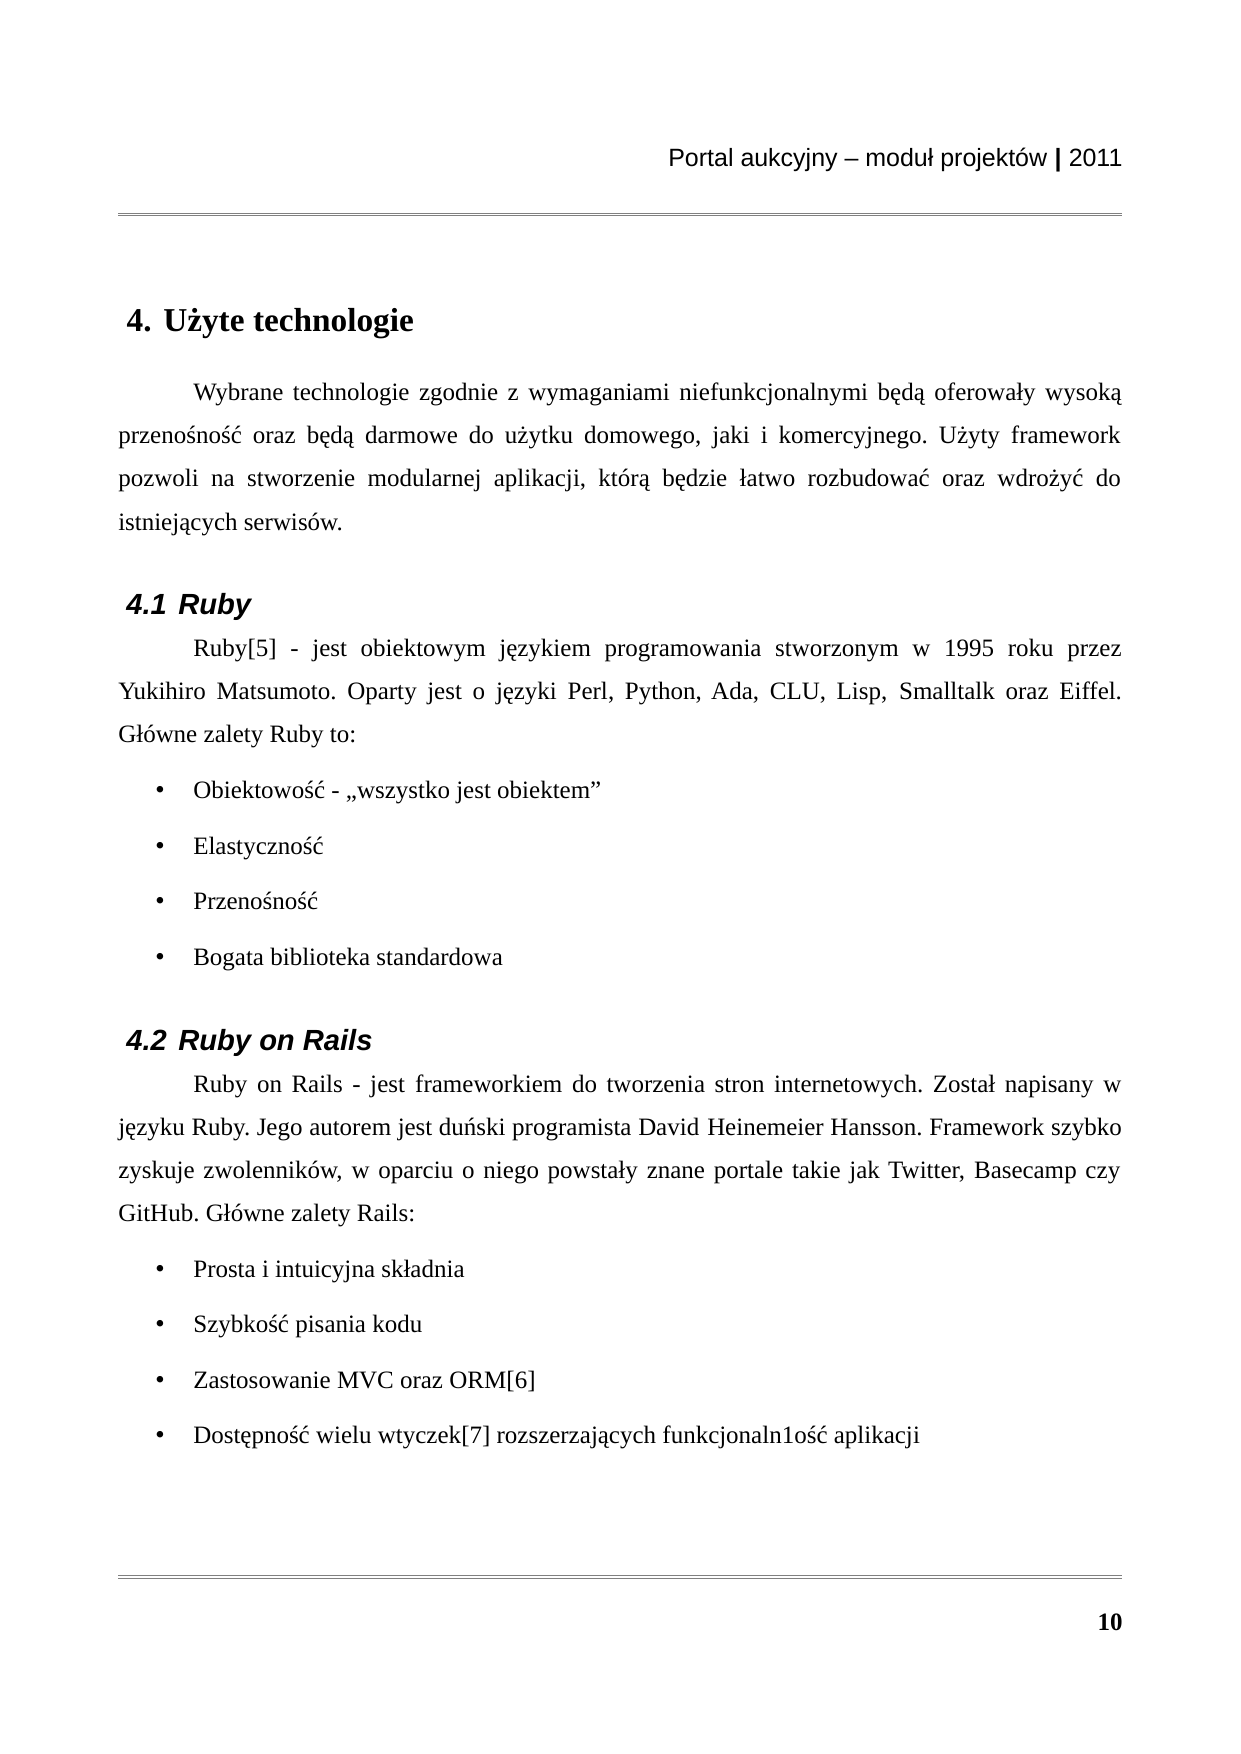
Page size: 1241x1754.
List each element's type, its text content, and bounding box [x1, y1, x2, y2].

list Przenośność [156, 886, 1122, 915]
text Wybrane technologie zgodnie z wymaganiami niefunkcjonalnymi będą oferowały wysoką przenośność oraz będą darmowe do użytku domowego, jaki i komercyjnego. Użyty framework pozwoli na stworzenie modularnej aplikacji, którą będzie łatwo rozbudować oraz wdrożyć do istniejących serwisów. [118, 377, 1122, 535]
list Prosta i intuicyjna składnia [156, 1254, 1122, 1282]
list Obiektowość - „wszystko jest obiektem” [156, 775, 1122, 804]
list Bogata biblioteka standardowa [156, 942, 1122, 971]
text Ruby on Rails - jest frameworkiem do tworzenia stron internetowych. Został napisany w języku Ruby. Jego autorem jest duński programista David Heinemeier Hansson. Framework szybko zyskuje zwolenników, w oparciu o niego powstały znane portale takie jak Twitter, Basecamp czy GitHub. Główne zalety Rails: [118, 1069, 1122, 1227]
list Dostępność wielu wtyczek[7] rozszerzających funkcjonaln1ość aplikacji [156, 1421, 1122, 1449]
subtitle Użyte technologie [118, 301, 1122, 339]
list Elastyczność [156, 831, 1122, 859]
list Szybkość pisania kodu [156, 1309, 1122, 1338]
list Zastosowanie MVC oraz ORM[6] [156, 1365, 1122, 1394]
subtitle Ruby on Rails [118, 1023, 1122, 1056]
text Ruby[5] - jest obiektowym językiem programowania stworzonym w 1995 roku przez Yukihiro Matsumoto. Oparty jest o języki Perl, Python, Ada, CLU, Lisp, Smalltalk oraz Eiffel. Główne zalety Ruby to: [118, 633, 1122, 748]
subtitle Ruby [118, 587, 1122, 621]
